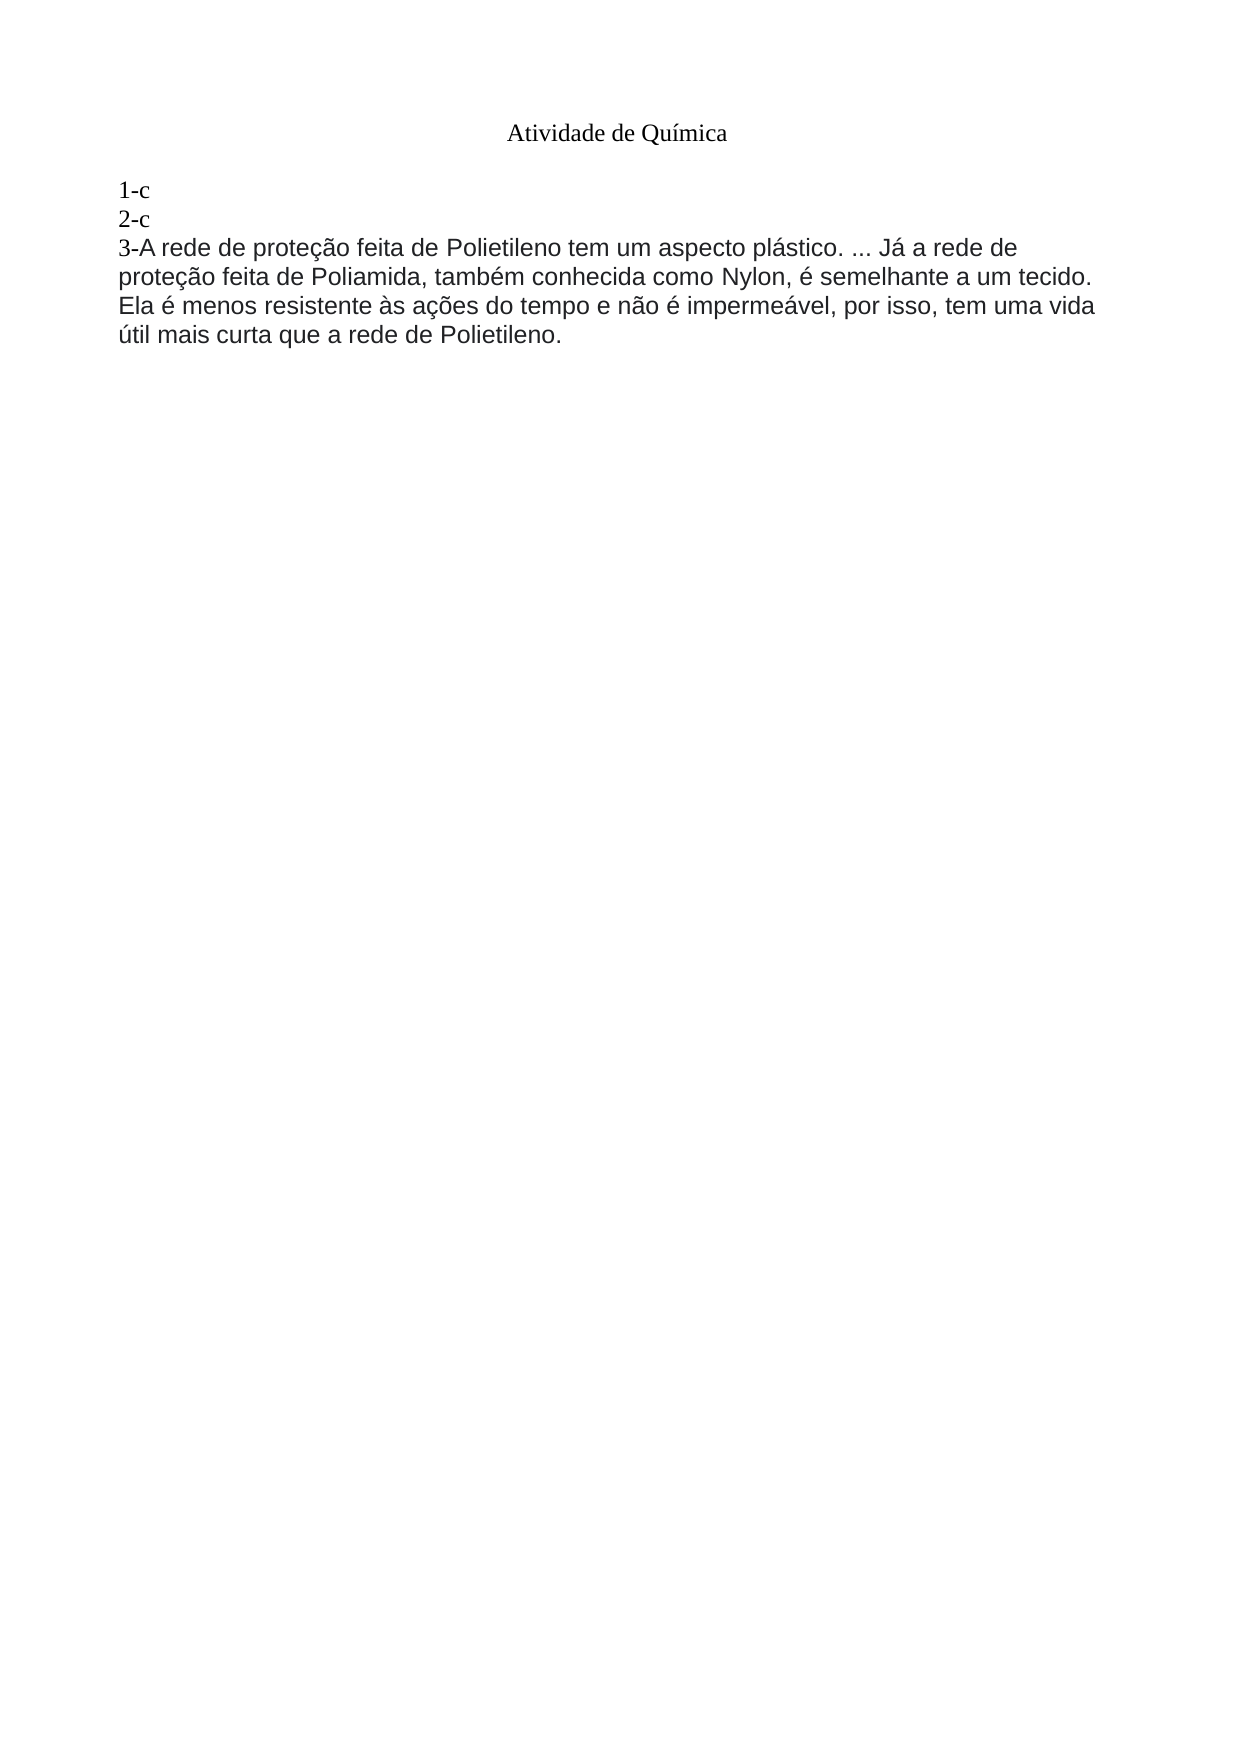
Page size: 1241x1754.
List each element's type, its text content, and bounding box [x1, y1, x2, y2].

text 1-c [118, 176, 1122, 204]
text 2-c [118, 204, 1122, 233]
text 3-A rede de proteção feita de Polietileno tem um aspecto plástico. ... Já a rede de proteção feita de Poliamida, também conhecida como Nylon, é semelhante a um tecido. Ela é menos resistente às ações do tempo e não é impermeável, por isso, tem uma vida útil mais curta que a rede de Polietileno. [118, 233, 1122, 348]
text Atividade de Química [118, 118, 1122, 147]
